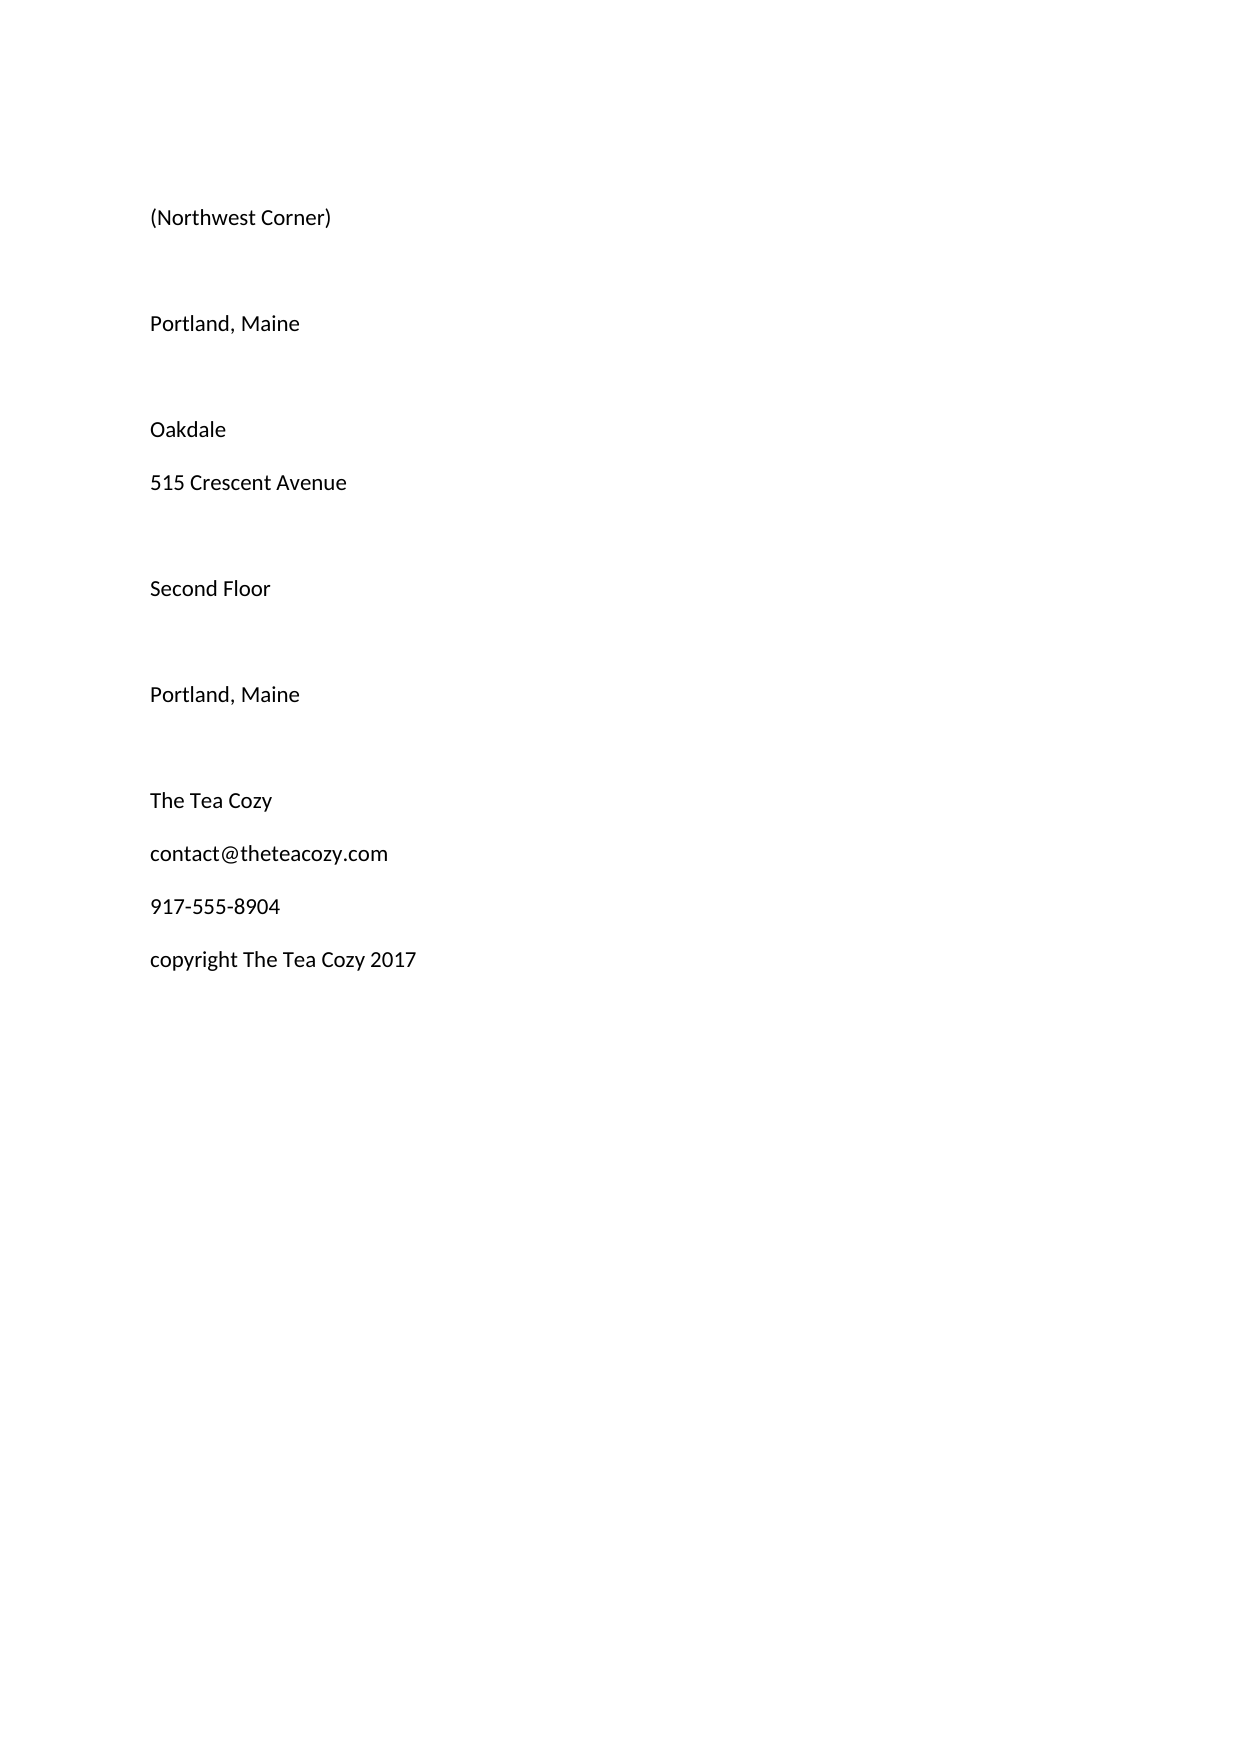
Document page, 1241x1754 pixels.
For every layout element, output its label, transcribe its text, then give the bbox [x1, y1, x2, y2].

text Oakdale [150, 415, 1090, 443]
text 515 Crescent Avenue [150, 468, 1090, 496]
text The Tea Cozy [150, 786, 1090, 814]
text Second Floor [150, 574, 1090, 602]
text Portland, Maine [150, 309, 1090, 337]
text contact@theteacozy.com [150, 839, 1090, 867]
text Portland, Maine [150, 680, 1090, 708]
text 917-555-8904 [150, 892, 1090, 920]
text (Northwest Corner) [150, 203, 1090, 231]
text copyright The Tea Cozy 2017 [150, 945, 1090, 973]
